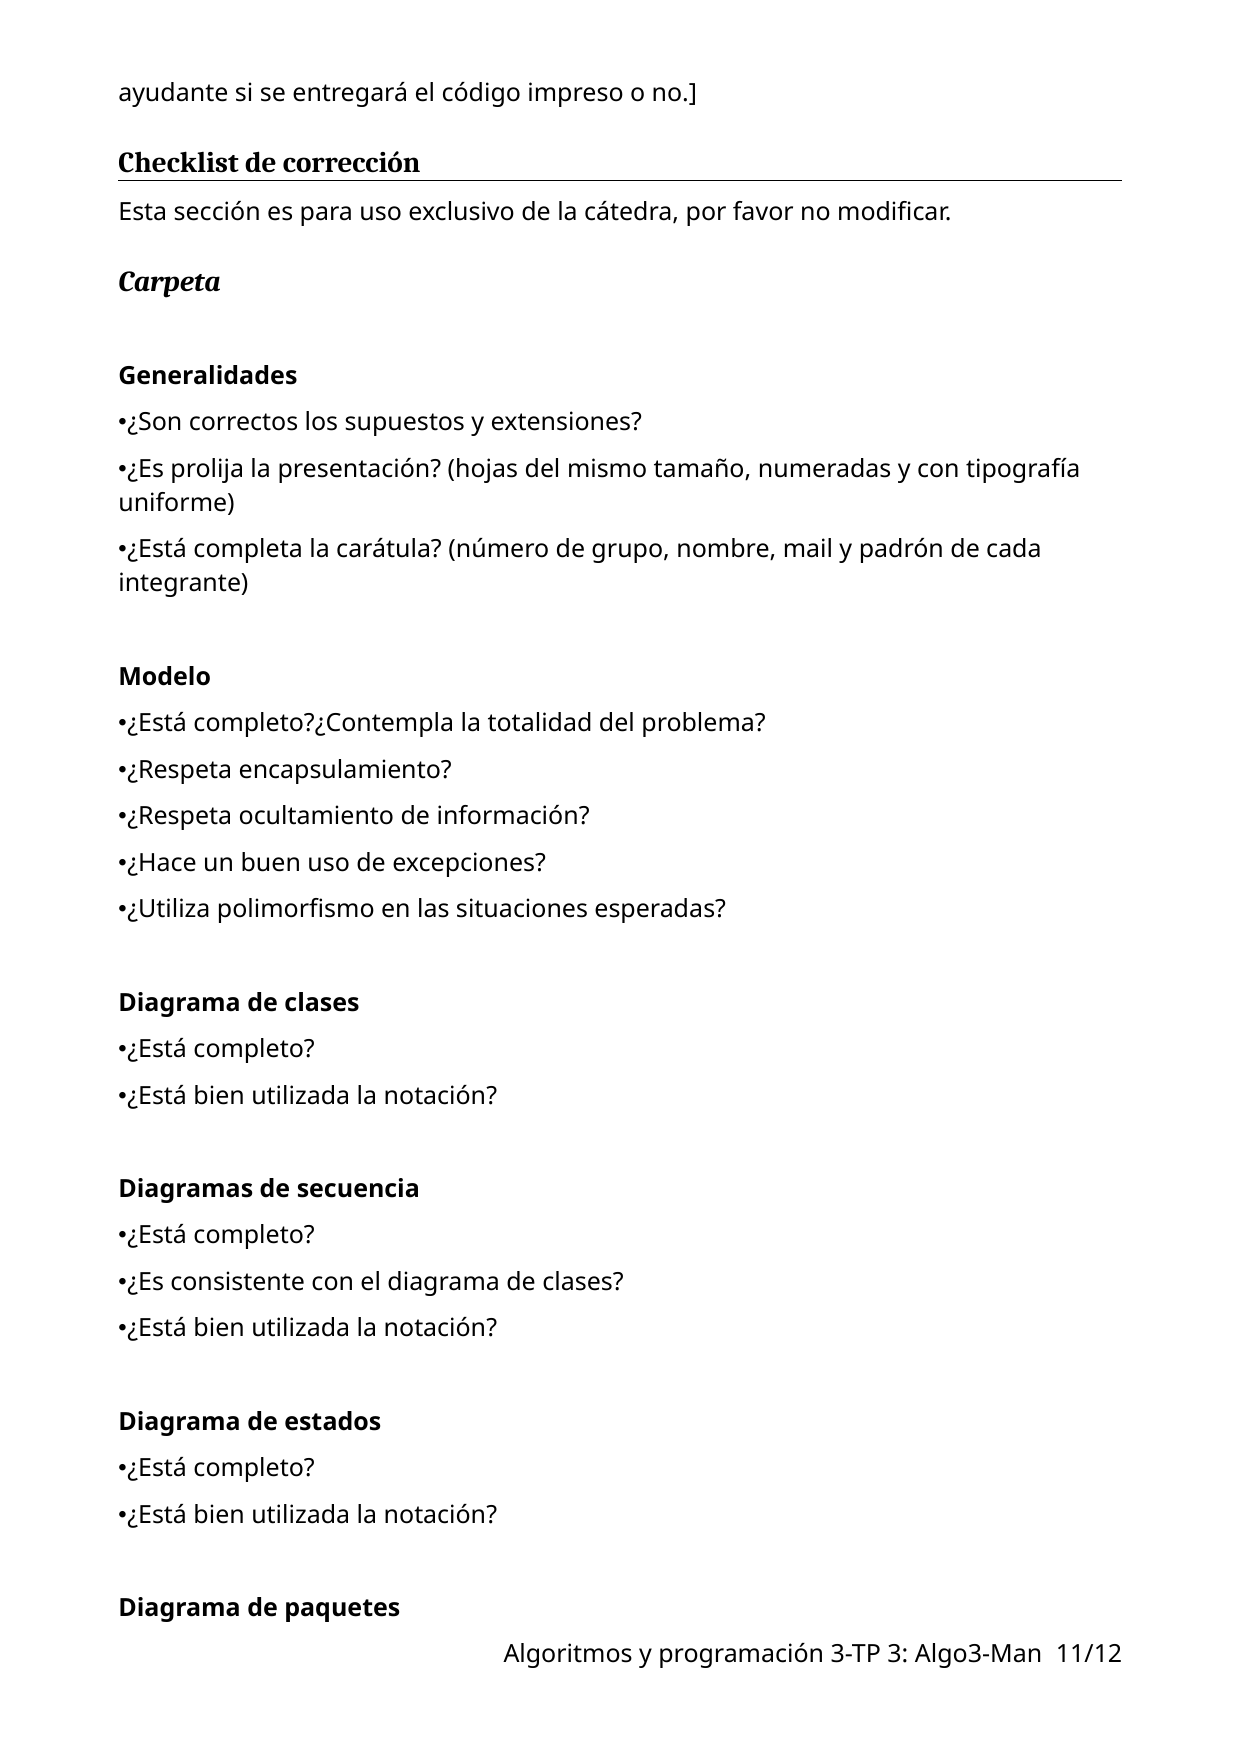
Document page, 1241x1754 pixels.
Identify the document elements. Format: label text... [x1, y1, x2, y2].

list ¿Son correctos los supuestos y extensiones? [118, 404, 1122, 438]
text ayudante si se entregará el código impreso o no.] [118, 75, 1122, 109]
list ¿Está bien utilizada la notación? [118, 1310, 1122, 1344]
text Diagrama de clases [118, 984, 1122, 1018]
list ¿Está completo? [118, 1217, 1122, 1251]
text Generalidades [118, 357, 1122, 391]
text Diagramas de secuencia [118, 1170, 1122, 1204]
list ¿Está bien utilizada la notación? [118, 1077, 1122, 1111]
text Modelo [118, 658, 1122, 692]
list ¿Está completo? [118, 1450, 1122, 1484]
subtitle Carpeta [118, 265, 1122, 298]
list ¿Respeta encapsulamiento? [118, 751, 1122, 785]
list ¿Hace un buen uso de excepciones? [118, 844, 1122, 878]
text Diagrama de paquetes [118, 1589, 1122, 1623]
list ¿Está completa la carátula? (número de grupo, nombre, mail y padrón de cada integrante) [118, 531, 1122, 599]
list ¿Está bien utilizada la notación? [118, 1496, 1122, 1530]
list ¿Es prolija la presentación? (hojas del mismo tamaño, numeradas y con tipografía uniforme) [118, 450, 1122, 518]
list ¿Utiliza polimorfismo en las situaciones esperadas? [118, 891, 1122, 925]
subtitle Checklist de corrección [118, 147, 1122, 180]
list ¿Es consistente con el diagrama de clases? [118, 1263, 1122, 1298]
text Diagrama de estados [118, 1403, 1122, 1437]
list ¿Está completo?¿Contempla la totalidad del problema? [118, 705, 1122, 739]
list ¿Respeta ocultamiento de información? [118, 798, 1122, 832]
text Esta sección es para uso exclusivo de la cátedra, por favor no modificar. [118, 193, 1122, 227]
list ¿Está completo? [118, 1031, 1122, 1065]
